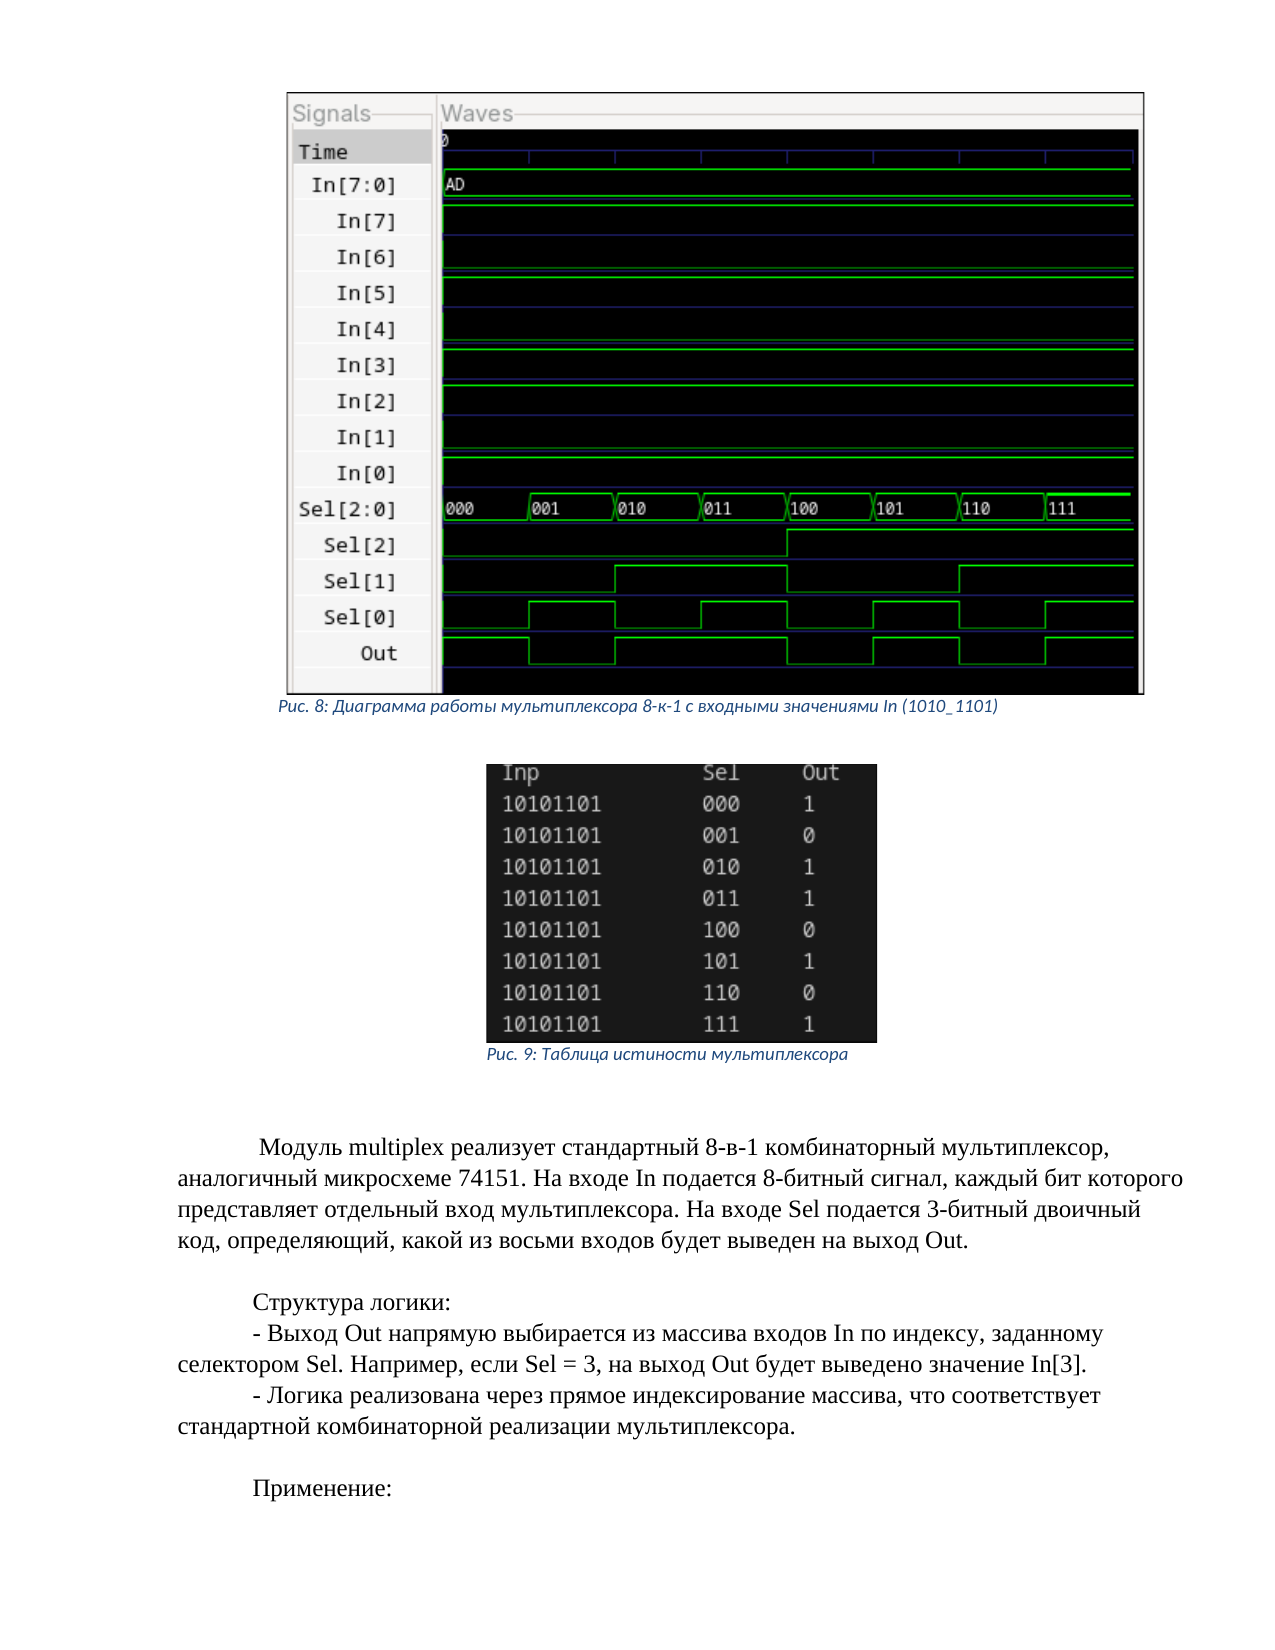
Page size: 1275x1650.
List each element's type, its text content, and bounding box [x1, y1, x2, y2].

text Применение: [177, 1473, 1186, 1502]
picture [286, 92, 1145, 695]
text Рис. 9: Таблица истиности мультиплексора [486, 1043, 877, 1065]
picture [486, 764, 878, 1043]
text - Логика реализована через прямое индексирование массива, что соответствует стандартной комбинаторной реализации мультиплексора. [177, 1380, 1186, 1440]
text - Выход Out напрямую выбирается из массива входов In по индексу, заданному селектором Sel. Например, если Sel = 3, на выход Out будет выведено значение In[3]. [177, 1318, 1186, 1378]
text Структура логики: [177, 1287, 1186, 1316]
text Рис. 8: Диаграмма работы мультиплексора 8-к-1 с входными значениями In (1010_1101) [278, 129, 1136, 717]
text Модуль multiplex реализует стандартный 8-в-1 комбинаторный мультиплексор, аналогичный микросхеме 74151. На входе In подается 8-битный сигнал, каждый бит которого представляет отдельный вход мультиплексора. На входе Sel подается 3-битный двоичный код, определяющий, какой из восьми входов будет выведен на выход Out. [177, 1132, 1186, 1254]
